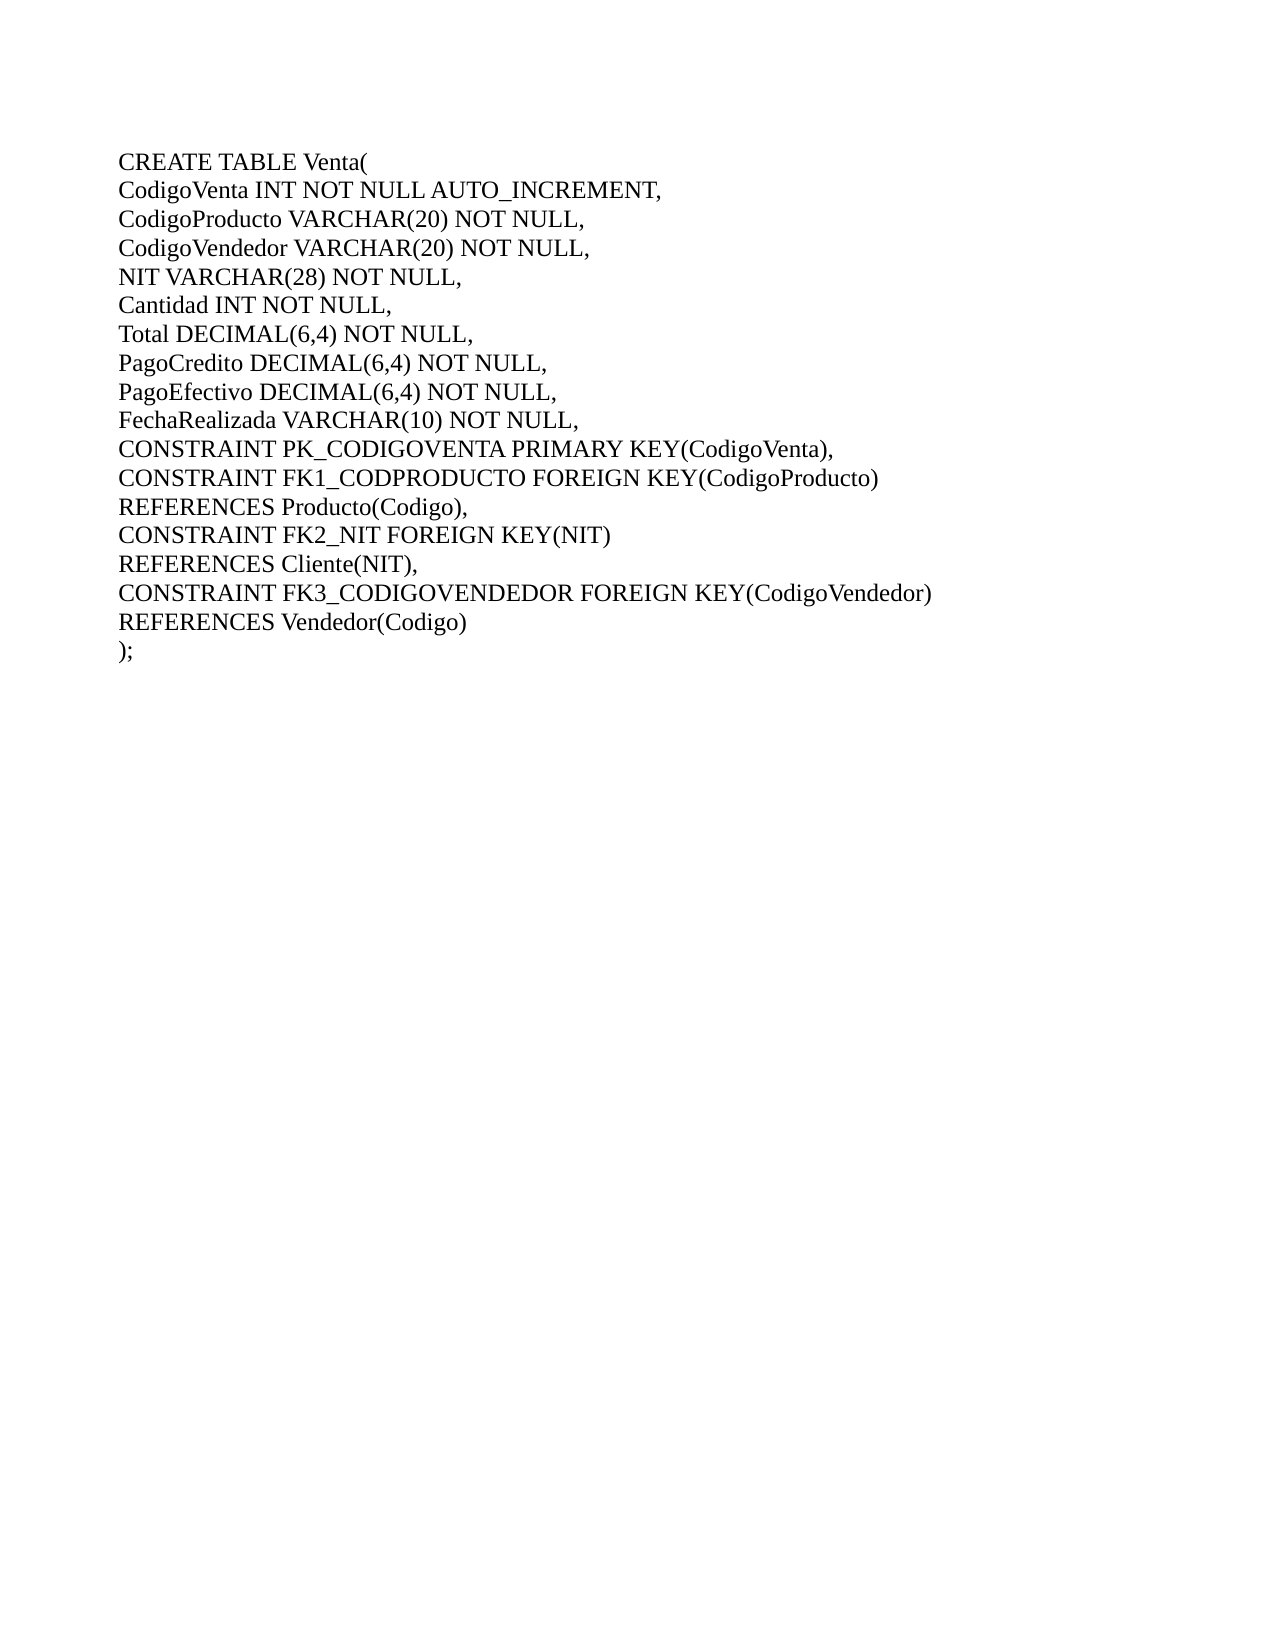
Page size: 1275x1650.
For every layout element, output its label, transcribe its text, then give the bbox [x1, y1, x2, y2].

text CodigoVenta INT NOT NULL AUTO_INCREMENT, [118, 176, 1157, 204]
text ); [118, 636, 1157, 664]
text CONSTRAINT FK3_CODIGOVENDEDOR FOREIGN KEY(CodigoVendedor) [118, 578, 1157, 607]
text PagoEfectivo DECIMAL(6,4) NOT NULL, [118, 377, 1157, 406]
text NIT VARCHAR(28) NOT NULL, [118, 262, 1157, 291]
text CodigoProducto VARCHAR(20) NOT NULL, [118, 204, 1157, 233]
text REFERENCES Vendedor(Codigo) [118, 607, 1157, 636]
text FechaRealizada VARCHAR(10) NOT NULL, [118, 406, 1157, 434]
text REFERENCES Cliente(NIT), [118, 549, 1157, 578]
text CREATE TABLE Venta( [118, 147, 1157, 176]
text CONSTRAINT PK_CODIGOVENTA PRIMARY KEY(CodigoVenta), [118, 434, 1157, 463]
text CONSTRAINT FK1_CODPRODUCTO FOREIGN KEY(CodigoProducto) [118, 463, 1157, 492]
text Total DECIMAL(6,4) NOT NULL, [118, 319, 1157, 348]
text CONSTRAINT FK2_NIT FOREIGN KEY(NIT) [118, 521, 1157, 549]
text PagoCredito DECIMAL(6,4) NOT NULL, [118, 348, 1157, 377]
text REFERENCES Producto(Codigo), [118, 492, 1157, 521]
text Cantidad INT NOT NULL, [118, 291, 1157, 319]
text CodigoVendedor VARCHAR(20) NOT NULL, [118, 233, 1157, 262]
